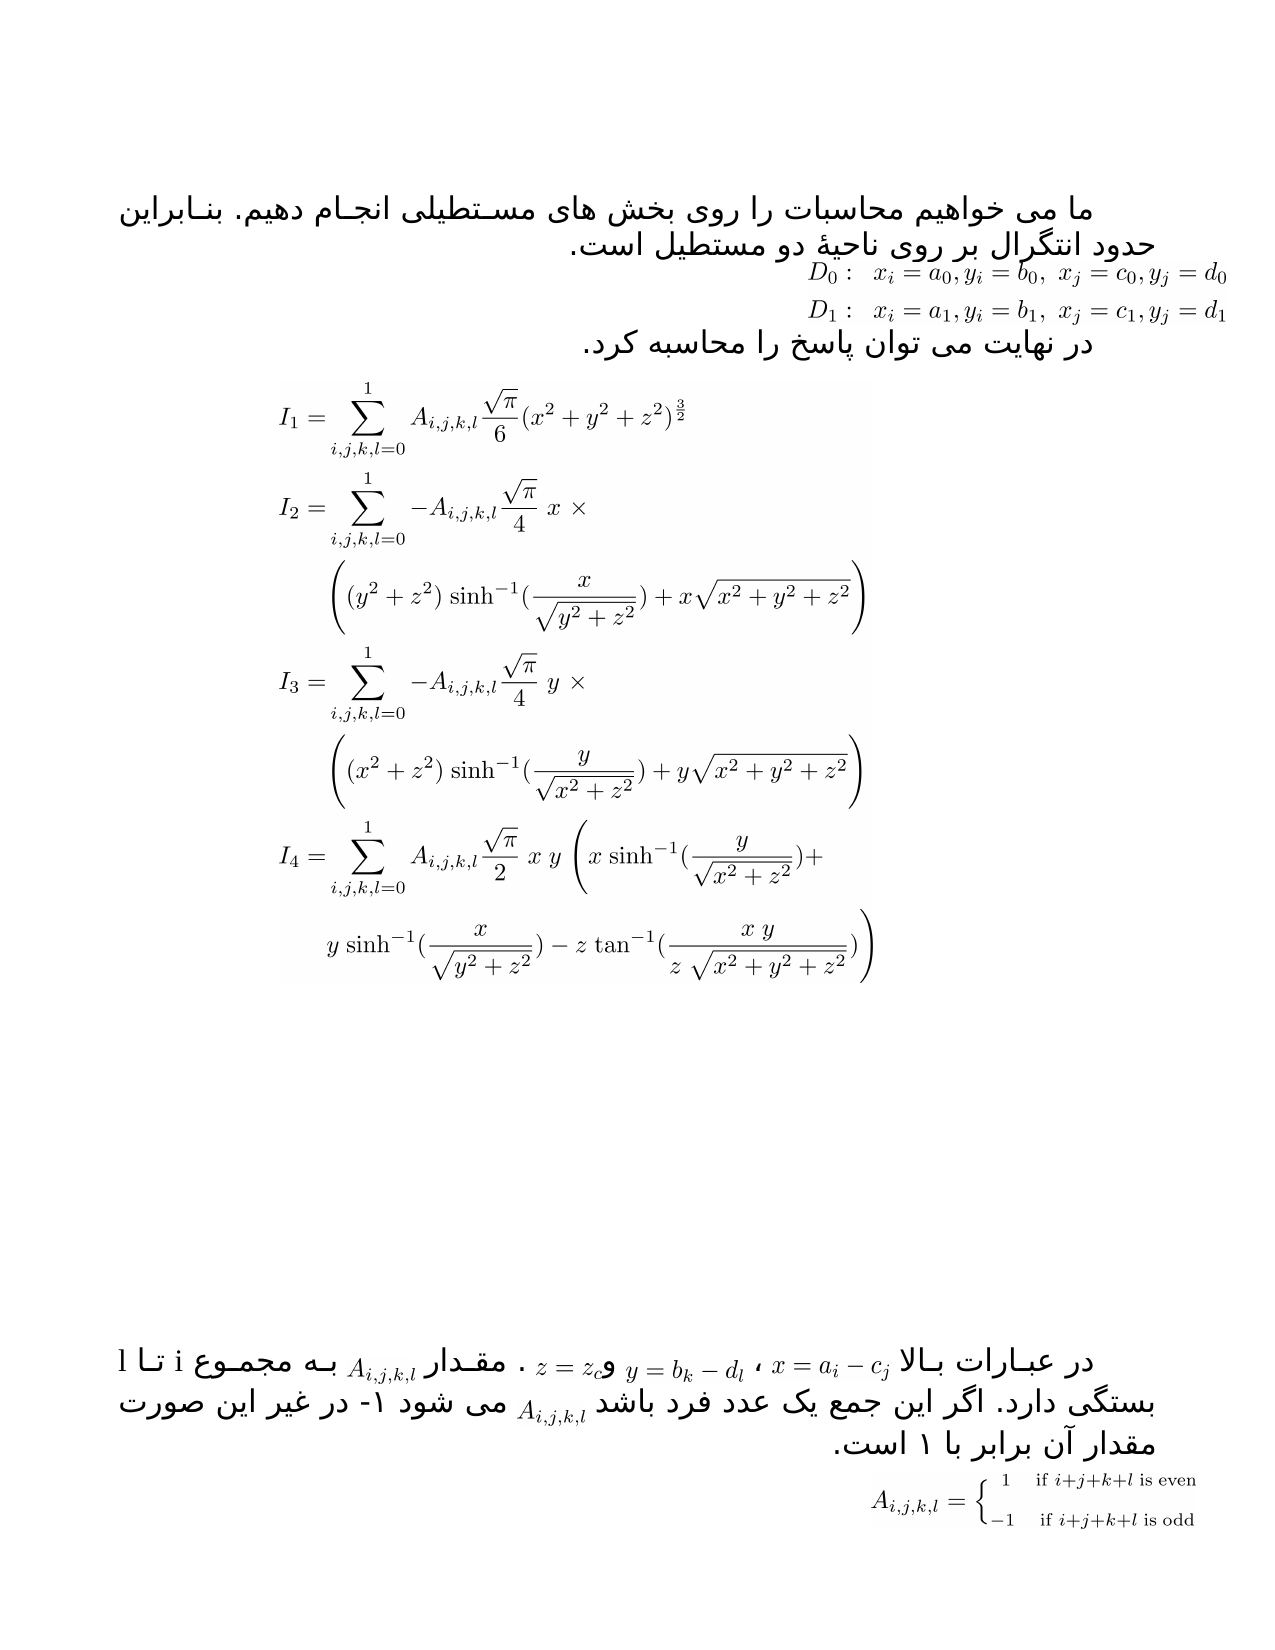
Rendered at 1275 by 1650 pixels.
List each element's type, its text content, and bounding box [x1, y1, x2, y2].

picture [536, 1363, 602, 1379]
picture [279, 382, 873, 983]
picture [871, 1473, 1196, 1529]
picture [517, 1400, 585, 1426]
picture [347, 1358, 415, 1384]
text ما می خواهیم محاسبات را روی بخش های مستطیلی انجام دهیم. بنابراین حدود انتگرال بر روی ناحیهٔ دو مستطیل است. [118, 190, 1157, 263]
picture [808, 262, 1226, 325]
text در عبارات بالا ، و . مقدار به مجموع i تا l بستگی دارد. اگر این جمع یک عدد فرد باشد می شود ۱- در غیر این صورت مقدار آن برابر با ۱ است. [118, 1342, 1157, 1462]
picture [772, 1361, 889, 1381]
text در نهایت می توان پاسخ را محاسبه کرد. [118, 263, 1157, 361]
picture [626, 1360, 743, 1383]
